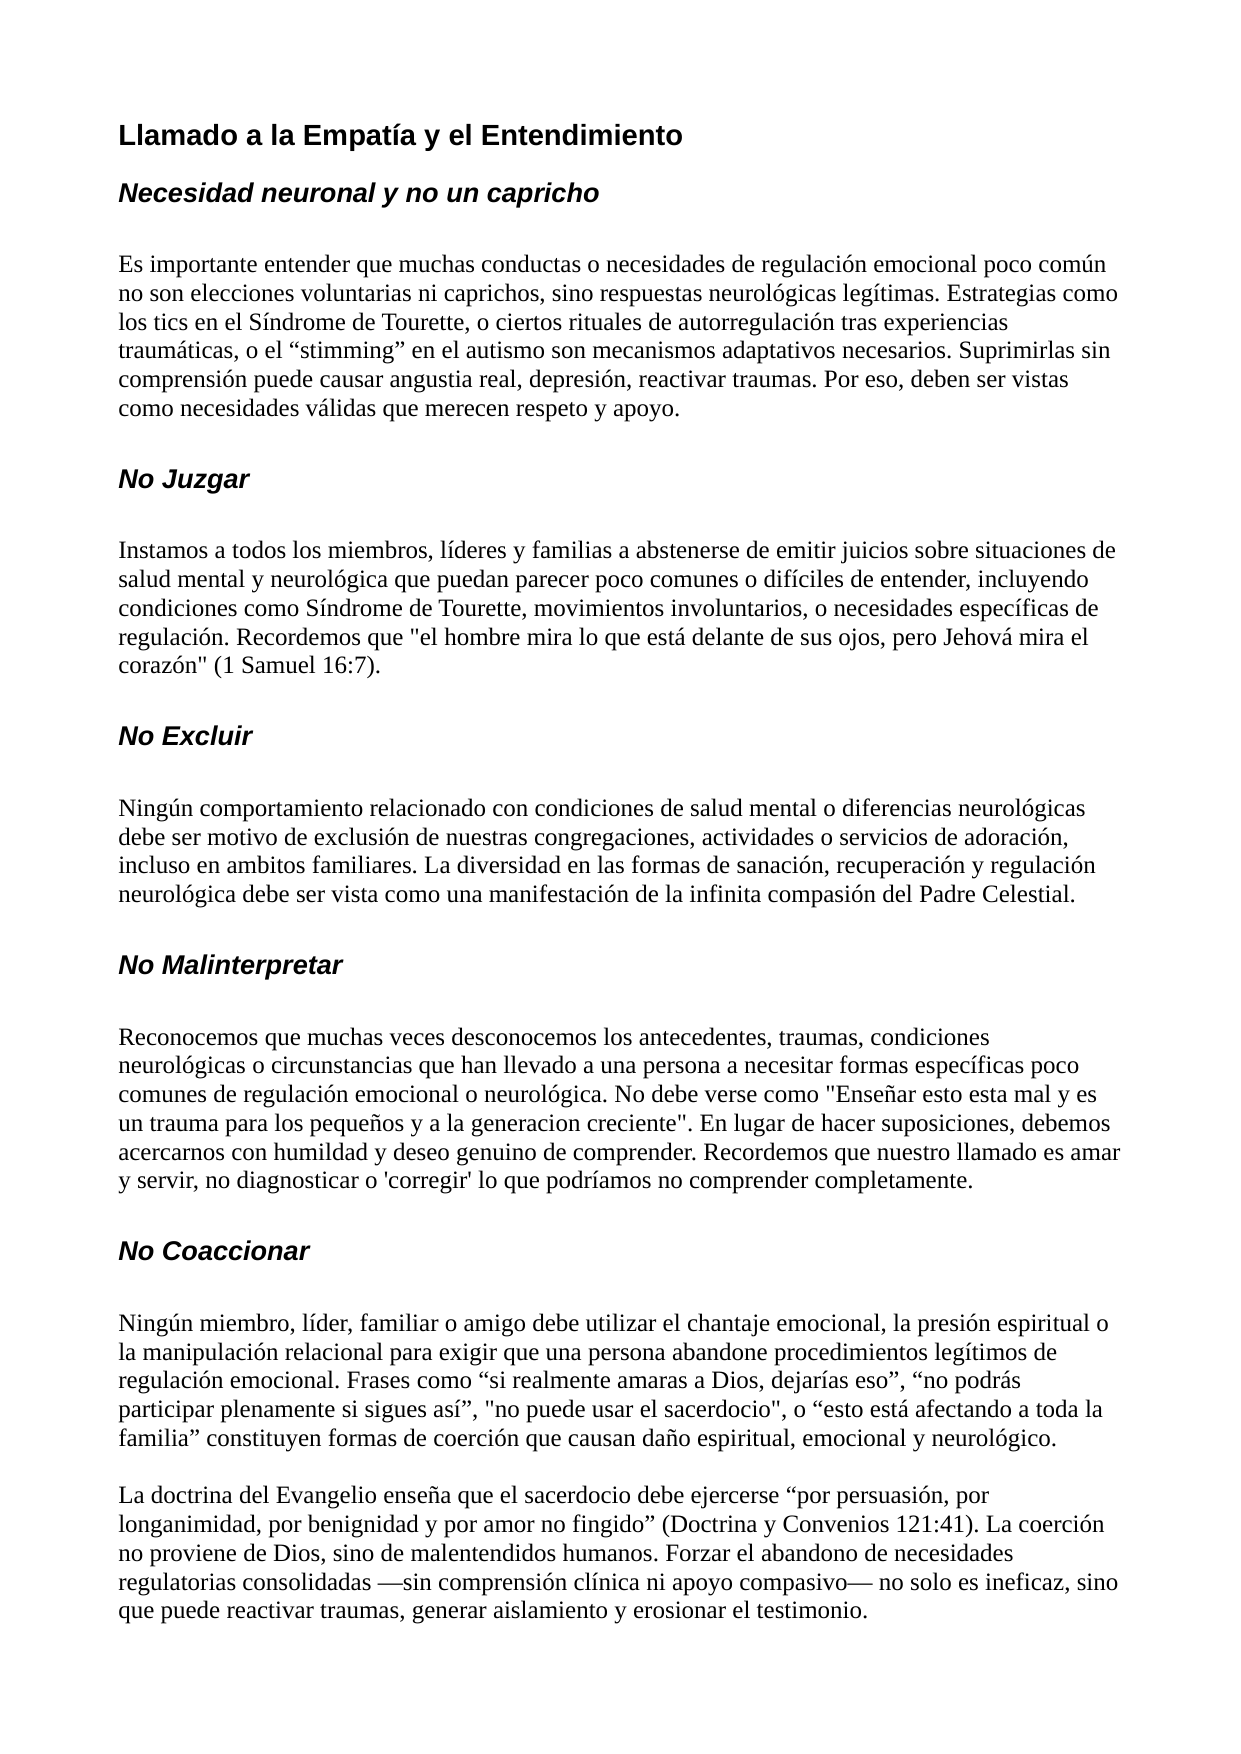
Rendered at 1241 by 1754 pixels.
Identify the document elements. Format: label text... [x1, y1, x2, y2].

text La doctrina del Evangelio enseña que el sacerdocio debe ejercerse “por persuasión, por longanimidad, por benignidad y por amor no fingido” (Doctrina y Convenios 121:41). La coerción no proviene de Dios, sino de malentendidos humanos. Forzar el abandono de necesidades regulatorias consolidadas —sin comprensión clínica ni apoyo compasivo— no solo es ineficaz, sino que puede reactivar traumas, generar aislamiento y erosionar el testimonio. [118, 1480, 1122, 1624]
text Instamos a todos los miembros, líderes y familias a abstenerse de emitir juicios sobre situaciones de salud mental y neurológica que puedan parecer poco comunes o difíciles de entender, incluyendo condiciones como Síndrome de Tourette, movimientos involuntarios, o necesidades específicas de regulación. Recordemos que "el hombre mira lo que está delante de sus ojos, pero Jehová mira el corazón" (1 Samuel 16:7). [118, 535, 1122, 679]
subtitle No Juzgar [118, 463, 1122, 494]
text Ningún comportamiento relacionado con condiciones de salud mental o diferencias neurológicas debe ser motivo de exclusión de nuestras congregaciones, actividades o servicios de adoración, incluso en ambitos familiares. La diversidad en las formas de sanación, recuperación y regulación neurológica debe ser vista como una manifestación de la infinita compasión del Padre Celestial. [118, 793, 1122, 908]
text Es importante entender que muchas conductas o necesidades de regulación emocional poco común no son elecciones voluntarias ni caprichos, sino respuestas neurológicas legítimas. Estrategias como los tics en el Síndrome de Tourette, o ciertos rituales de autorregulación tras experiencias traumáticas, o el “stimming” en el autismo son mecanismos adaptativos necesarios. Suprimirlas sin comprensión puede causar angustia real, depresión, reactivar traumas. Por eso, deben ser vistas como necesidades válidas que merecen respeto y apoyo. [118, 249, 1122, 422]
subtitle No Coaccionar [118, 1235, 1122, 1267]
subtitle No Excluir [118, 720, 1122, 752]
subtitle No Malinterpretar [118, 949, 1122, 980]
text Reconocemos que muchas veces desconocemos los antecedentes, traumas, condiciones neurológicas o circunstancias que han llevado a una persona a necesitar formas específicas poco comunes de regulación emocional o neurológica. No debe verse como "Enseñar esto esta mal y es un trauma para los pequeños y a la generacion creciente". En lugar de hacer suposiciones, debemos acercarnos con humildad y deseo genuino de comprender. Recordemos que nuestro llamado es amar y servir, no diagnosticar o 'corregir' lo que podríamos no comprender completamente. [118, 1022, 1122, 1194]
subtitle Necesidad neuronal y no un capricho [118, 177, 1122, 208]
subtitle Llamado a la Empatía y el Entendimiento [118, 118, 1122, 152]
text Ningún miembro, líder, familiar o amigo debe utilizar el chantaje emocional, la presión espiritual o la manipulación relacional para exigir que una persona abandone procedimientos legítimos de regulación emocional. Frases como “si realmente amaras a Dios, dejarías eso”, “no podrás participar plenamente si sigues así”, "no puede usar el sacerdocio", o “esto está afectando a toda la familia” constituyen formas de coerción que causan daño espiritual, emocional y neurológico. [118, 1308, 1122, 1452]
